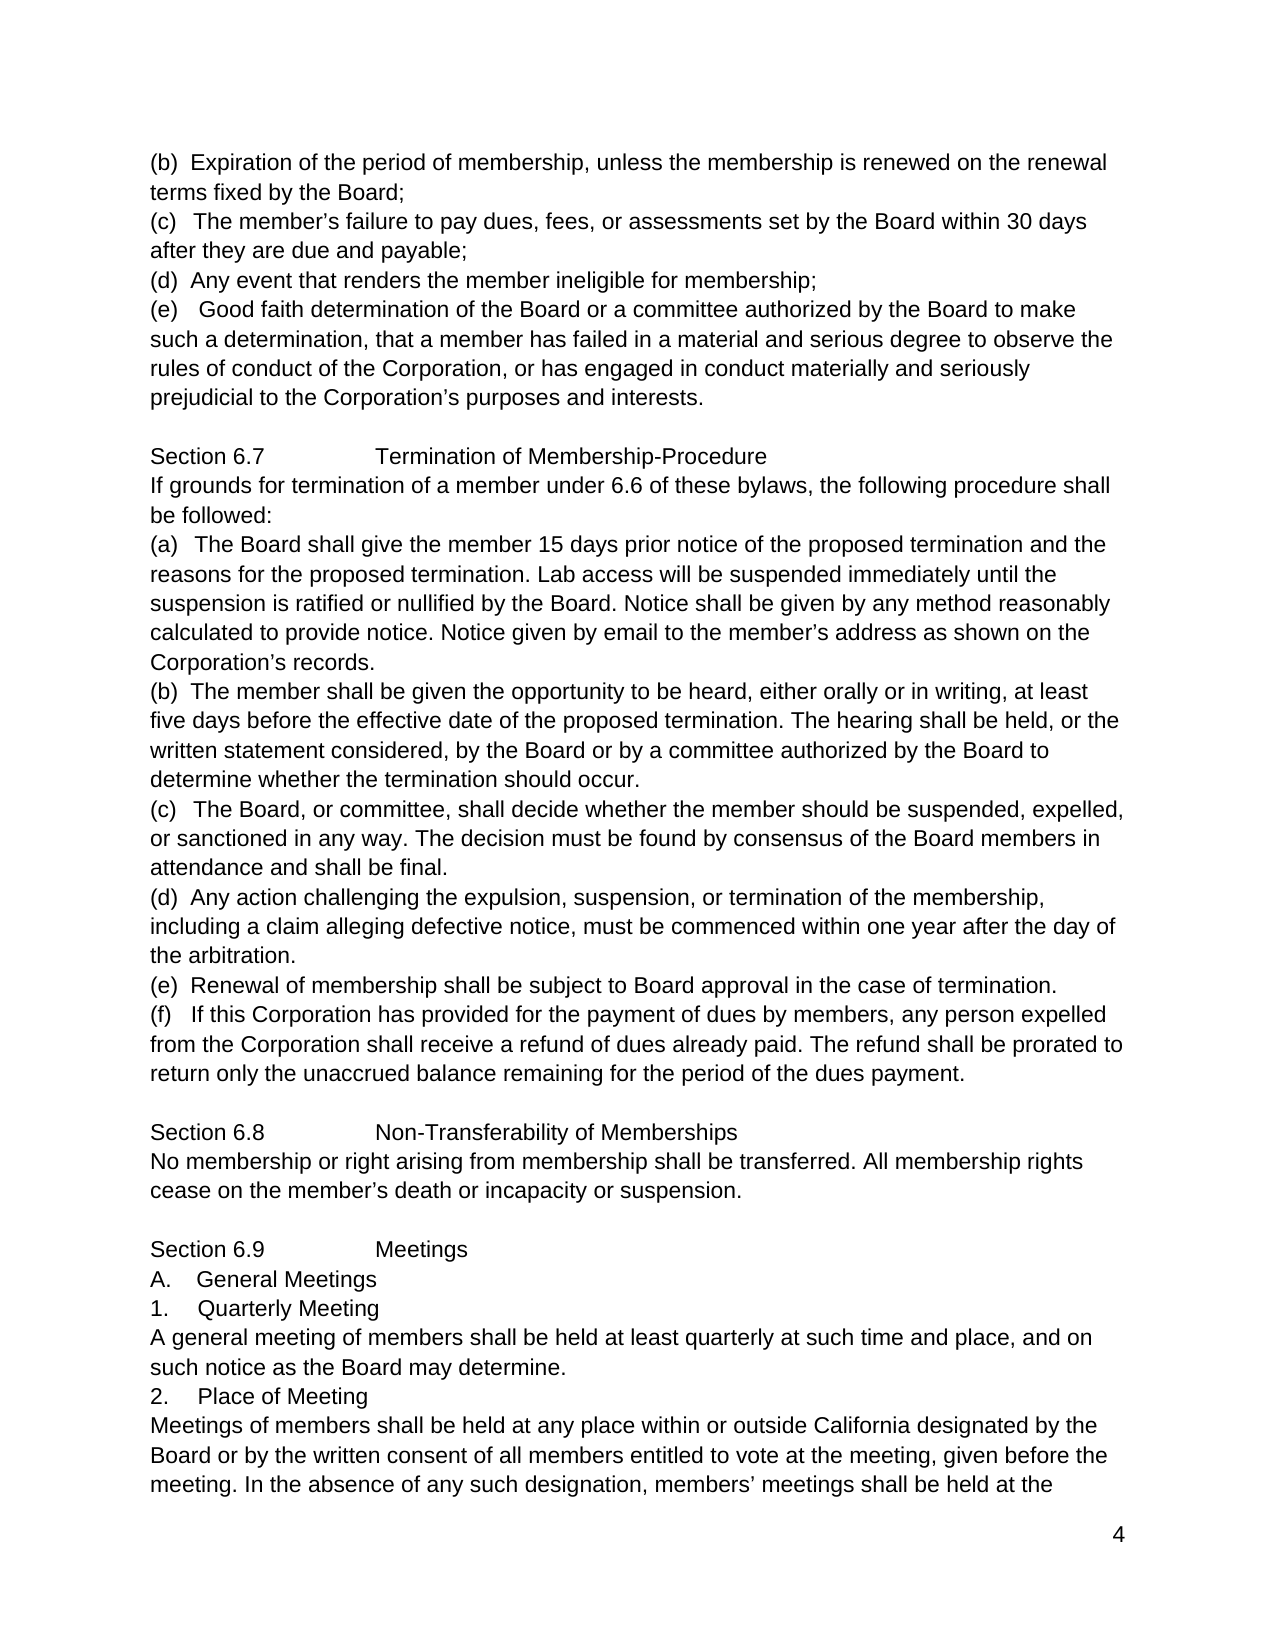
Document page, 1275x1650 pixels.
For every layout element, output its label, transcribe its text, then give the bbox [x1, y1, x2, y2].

text (f) If this Corporation has provided for the payment of dues by members, any person expelled from the Corporation shall receive a refund of dues already paid. The refund shall be prorated to return only the unaccrued balance remaining for the period of the dues payment. [150, 1002, 1125, 1086]
text (d) Any action challenging the expulsion, suspension, or termination of the membership, including a claim alleging defective notice, must be commenced within one year after the day of the arbitration. [150, 884, 1125, 969]
text (e) Renewal of membership shall be subject to Board approval in the case of termination. [150, 972, 1125, 998]
text (c) The member’s failure to pay dues, fees, or assessments set by the Board within 30 days after they are due and payable; [150, 209, 1125, 264]
text (e) Good faith determination of the Board or a committee authorized by the Board to make such a determination, that a member has failed in a material and serious degree to observe the rules of conduct of the Corporation, or has engaged in conduct materially and seriously prejudicial to the Corporation’s purposes and interests. [150, 297, 1125, 411]
text (c) The Board, or committee, shall decide whether the member should be suspended, expelled, or sanctioned in any way. The decision must be found by consensus of the Board members in attendance and shall be final. [150, 796, 1125, 881]
text (b) The member shall be given the opportunity to be heard, either orally or in writing, at least five days before the effective date of the proposed termination. The hearing shall be held, or the written statement considered, by the Board or by a committee authorized by the Board to determine whether the termination should occur. [150, 679, 1125, 792]
text (b) Expiration of the period of membership, unless the membership is renewed on the renewal terms fixed by the Board; [150, 150, 1125, 205]
text No membership or right arising from membership shall be transferred. All membership rights cease on the member’s death or incapacity or suspension. [150, 1149, 1125, 1204]
text If grounds for termination of a member under 6.6 of these bylaws, the following procedure shall be followed: [150, 473, 1125, 528]
text Meetings of members shall be held at any place within or outside California designated by the Board or by the written consent of all members entitled to vote at the meeting, given before the meeting. In the absence of any such designation, members’ meetings shall be held at the [150, 1413, 1125, 1497]
text Section 6.9 Meetings [150, 1237, 1125, 1262]
text 1. Quarterly Meeting [150, 1296, 1125, 1321]
text Section 6.8 Non-Transferability of Memberships [150, 1119, 1125, 1145]
text 2. Place of Meeting [150, 1384, 1125, 1409]
text (d) Any event that renders the member ineligible for membership; [150, 267, 1125, 293]
text (a) The Board shall give the member 15 days prior notice of the proposed termination and the reasons for the proposed termination. Lab access will be suspended immediately until the suspension is ratified or nullified by the Board. Notice shall be given by any method reasonably calculated to provide notice. Notice given by email to the member’s address as shown on the Corporation’s records. [150, 532, 1125, 675]
text Section 6.7 Termination of Membership-Procedure [150, 444, 1125, 469]
text A. General Meetings [150, 1266, 1125, 1292]
text A general meeting of members shall be held at least quarterly at such time and place, and on such notice as the Board may determine. [150, 1325, 1125, 1380]
